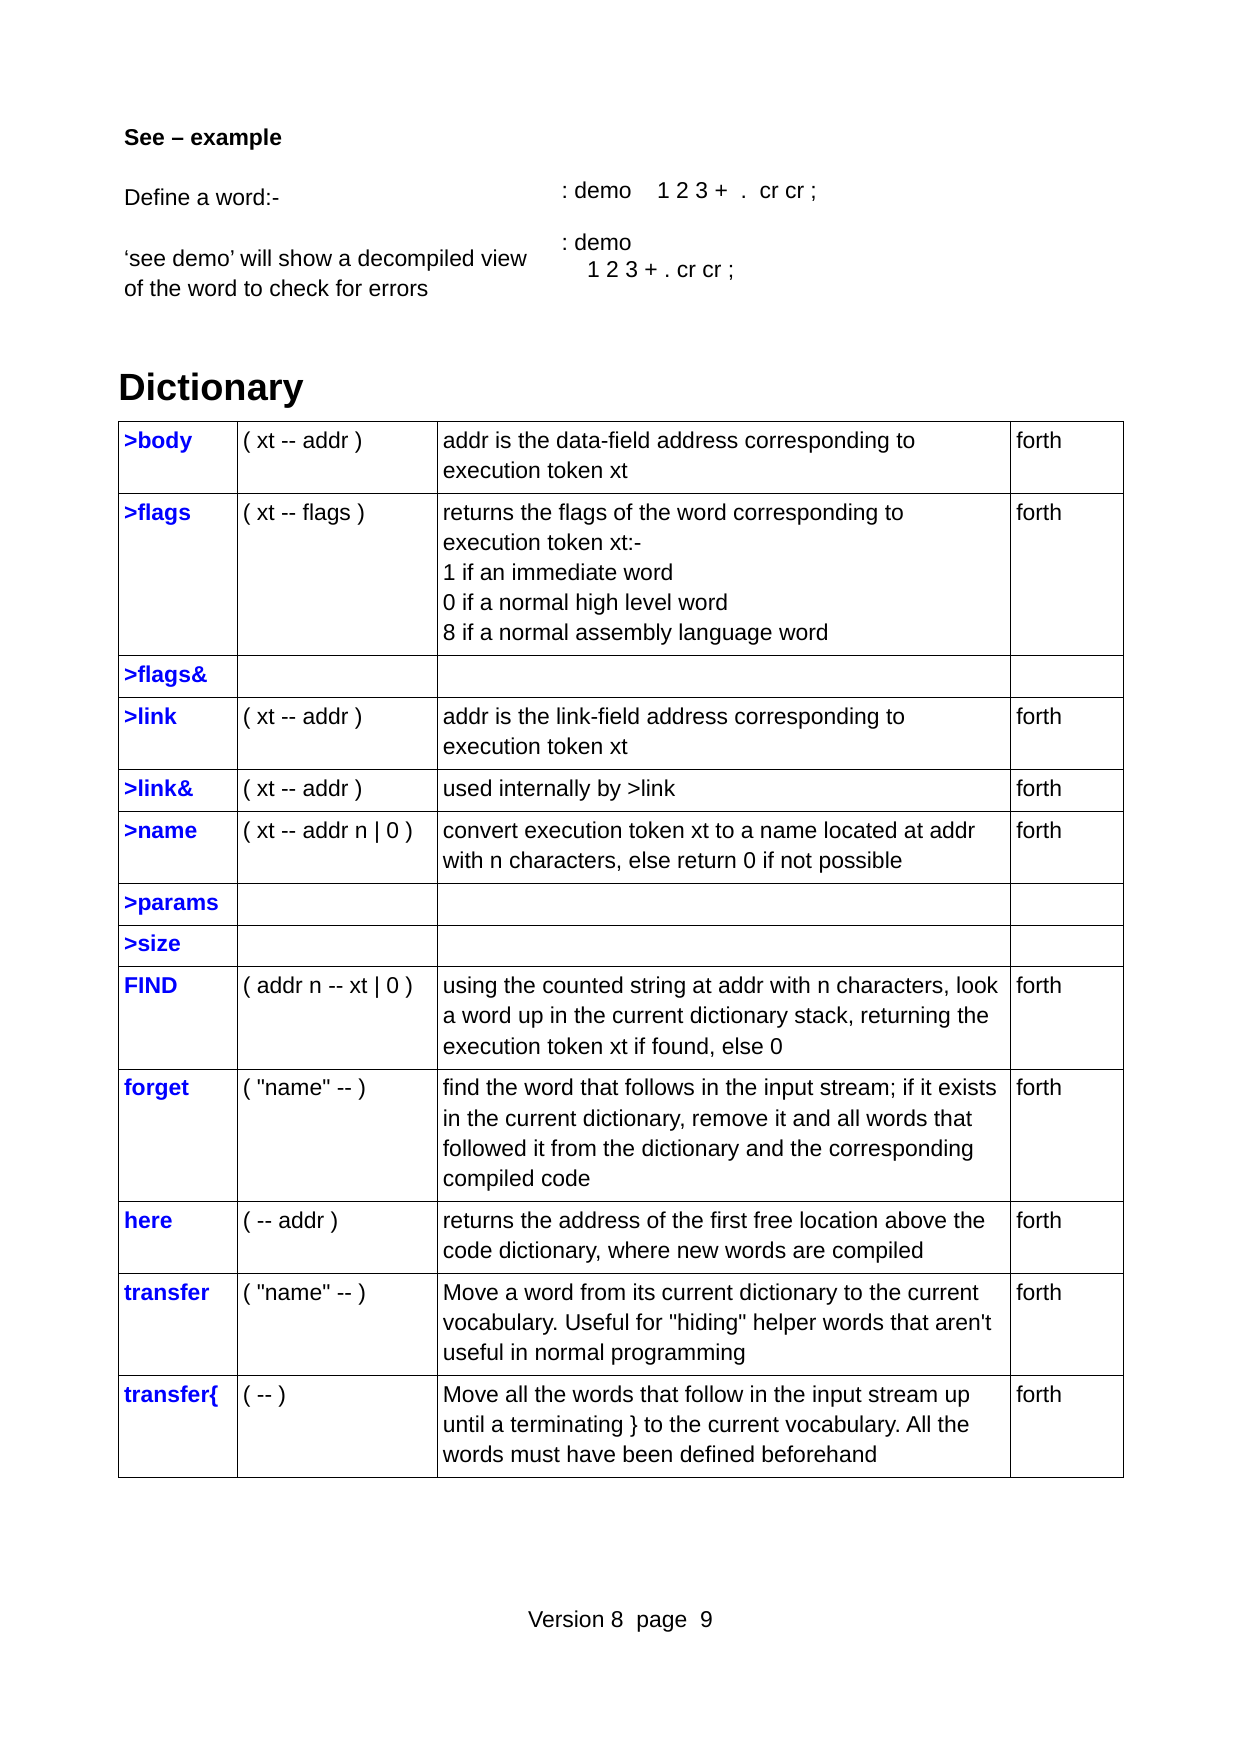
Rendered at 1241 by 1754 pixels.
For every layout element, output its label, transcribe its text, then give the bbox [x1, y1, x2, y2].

table_cell forth [1011, 967, 1123, 1068]
table_cell [1011, 884, 1123, 924]
table_header forth [1011, 422, 1123, 493]
table_cell [438, 926, 1010, 966]
table_cell >params [119, 884, 237, 924]
table_cell ( -- addr ) [238, 1202, 437, 1273]
table_cell ( xt -- addr ) [238, 698, 437, 769]
table_header See – example Define a word:- ‘see demo’ will show a decompiled view of the word to check for errors [118, 118, 556, 311]
table_cell [438, 656, 1010, 697]
table_cell [1011, 656, 1123, 697]
table_cell Move all the words that follow in the input stream up until a terminating } to the current vocabulary. All the words must have been defined beforehand [438, 1376, 1010, 1477]
table_cell FIND [119, 967, 237, 1068]
table_cell returns the flags of the word corresponding to execution token xt:- 1 if an immediate word 0 if a normal high level word 8 if a normal assembly language word [438, 494, 1010, 655]
table_cell here [119, 1202, 237, 1273]
table_cell transfer{ [119, 1376, 237, 1477]
table_cell find the word that follows in the input stream; if it exists in the current dictionary, remove it and all words that followed it from the dictionary and the corresponding compiled code [438, 1070, 1010, 1201]
subtitle Dictionary [118, 364, 1122, 408]
table_cell [238, 926, 437, 966]
table_header addr is the data-field address corresponding to execution token xt [438, 422, 1010, 493]
table_cell >name [119, 812, 237, 883]
table_cell forth [1011, 1376, 1123, 1477]
table_cell using the counted string at addr with n characters, look a word up in the current dictionary stack, returning the execution token xt if found, else 0 [438, 967, 1010, 1068]
table_cell >link [119, 698, 237, 769]
table_cell forth [1011, 770, 1123, 811]
table_cell ( -- ) [238, 1376, 437, 1477]
table_cell returns the address of the first free location above the code dictionary, where new words are compiled [438, 1202, 1010, 1273]
table_cell ( addr n -- xt | 0 ) [238, 967, 437, 1068]
table_cell Move a word from its current dictionary to the current vocabulary. Useful for "hiding" helper words that aren't useful in normal programming [438, 1274, 1010, 1375]
table_cell ( "name" -- ) [238, 1070, 437, 1201]
table_cell forget [119, 1070, 237, 1201]
table_cell ( xt -- addr ) [238, 770, 437, 811]
table_header ( xt -- addr ) [238, 422, 437, 493]
table_cell used internally by >link [438, 770, 1010, 811]
table_cell ( xt -- addr n | 0 ) [238, 812, 437, 883]
table_header : demo 1 2 3 + . cr cr ; : demo 1 2 3 + . cr cr ; [556, 118, 1123, 311]
table_cell ( xt -- flags ) [238, 494, 437, 655]
table_cell [1011, 926, 1123, 966]
table_cell [438, 884, 1010, 924]
table_header >body [119, 422, 237, 493]
table_cell >flags [119, 494, 237, 655]
table_cell >size [119, 926, 237, 966]
table_cell >link& [119, 770, 237, 811]
table_cell convert execution token xt to a name located at addr with n characters, else return 0 if not possible [438, 812, 1010, 883]
table_cell forth [1011, 698, 1123, 769]
table_cell forth [1011, 1070, 1123, 1201]
table_cell addr is the link-field address corresponding to execution token xt [438, 698, 1010, 769]
table_cell ( "name" -- ) [238, 1274, 437, 1375]
table_cell [238, 656, 437, 697]
table_cell >flags& [119, 656, 237, 697]
table_cell forth [1011, 494, 1123, 655]
table_cell transfer [119, 1274, 237, 1375]
table_cell forth [1011, 812, 1123, 883]
table_cell [238, 884, 437, 924]
table_cell forth [1011, 1202, 1123, 1273]
table_cell forth [1011, 1274, 1123, 1375]
